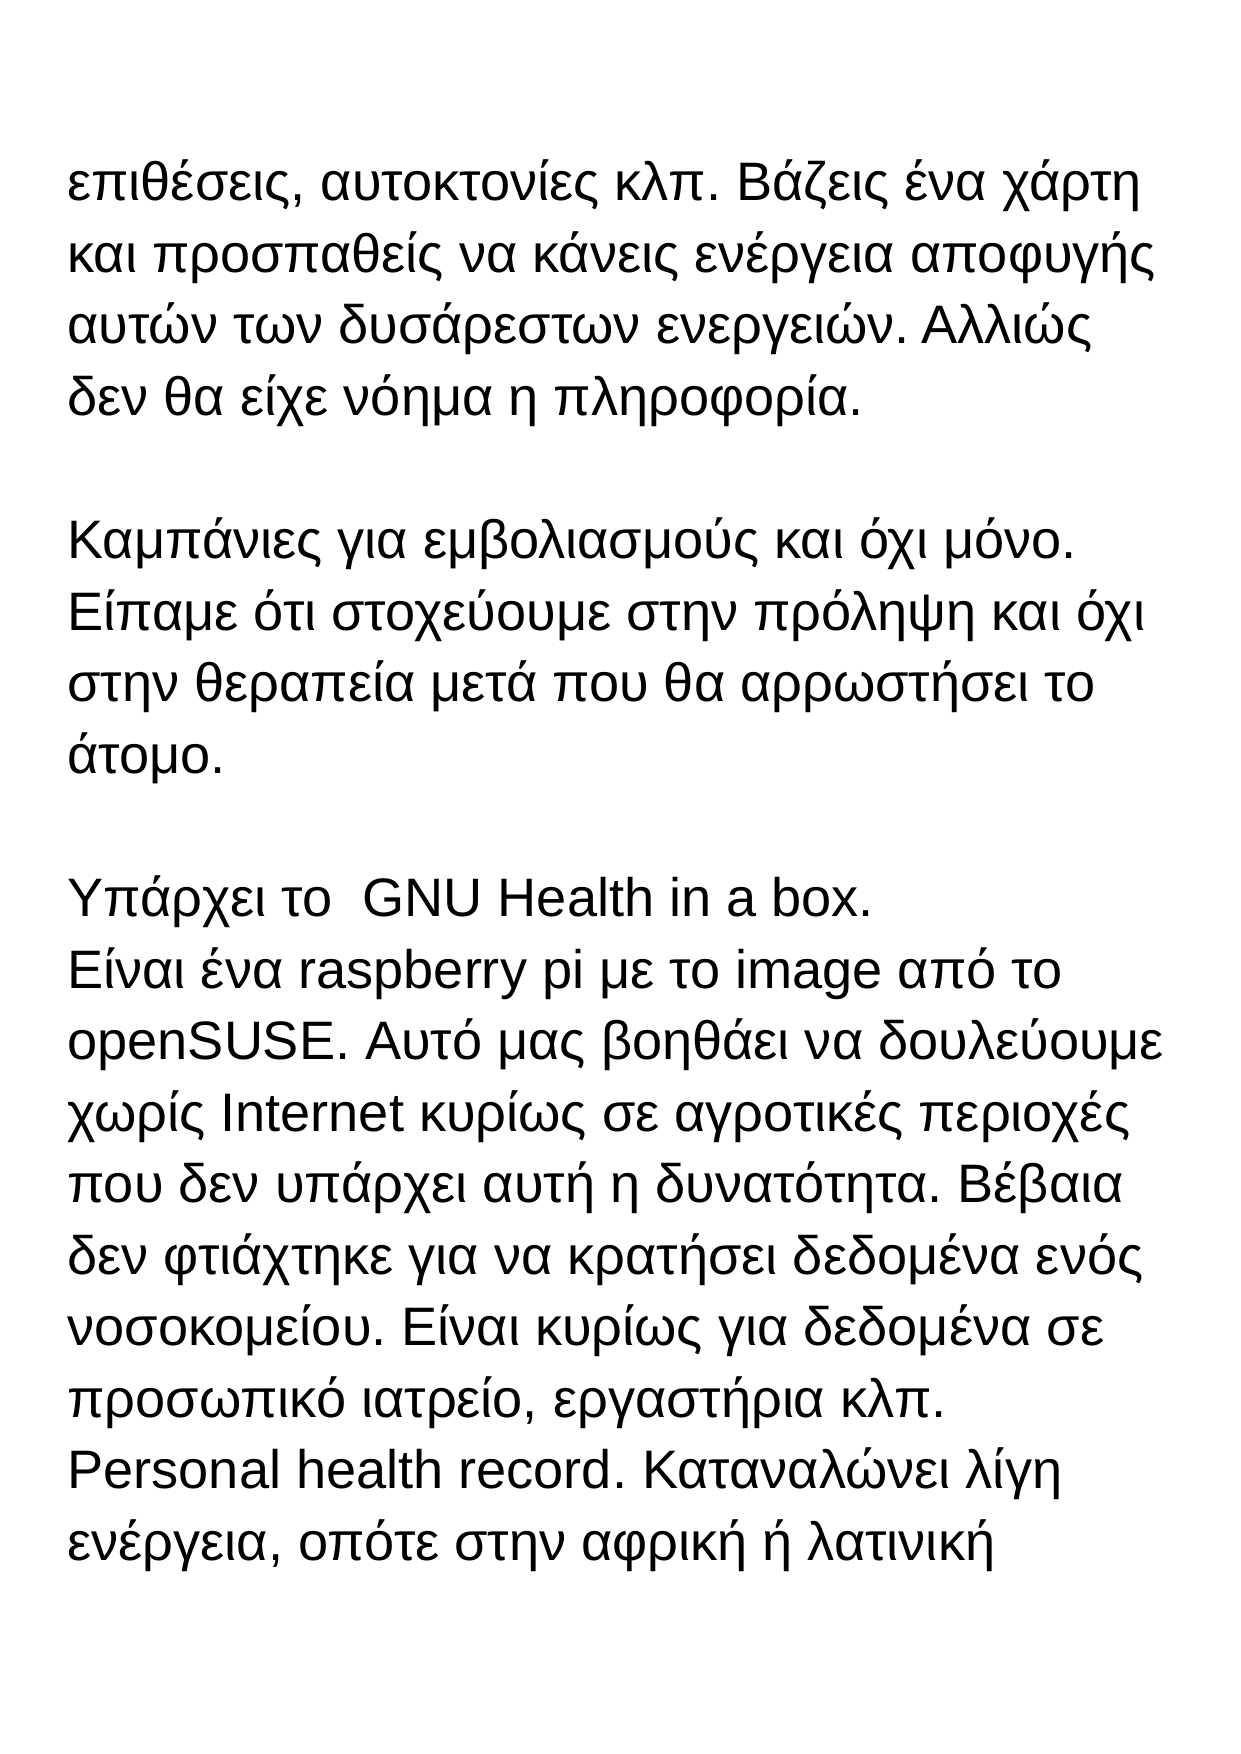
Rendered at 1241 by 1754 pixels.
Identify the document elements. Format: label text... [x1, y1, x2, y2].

text επιθέσεις, αυτοκτονίες κλπ. Βάζεις ένα χάρτη και προσπαθείς να κάνεις ενέργεια αποφυγής αυτών των δυσάρεστων ενεργειών. Αλλιώς δεν θα είχε νόημα η πληροφορία. [67, 150, 1173, 427]
text Καμπάνιες για εμβολιασμούς και όχι μόνο. Είπαμε ότι στοχεύουμε στην πρόληψη και όχι στην θεραπεία μετά που θα αρρωστήσει το άτομο. [67, 508, 1173, 785]
text Είναι ένα raspberry pi με το image από το openSUSE. Αυτό μας βοηθάει να δουλεύουμε χωρίς Internet κυρίως σε αγροτικές περιοχές που δεν υπάρχει αυτή η δυνατότητα. Βέβαια δεν φτιάχτηκε για να κρατήσει δεδομένα ενός νοσοκομείου. Είναι κυρίως για δεδομένα σε προσωπικό ιατρείο, εργαστήρια κλπ. Personal health record. Καταναλώνει λίγη ενέργεια, οπότε στην αφρική ή λατινική [67, 937, 1173, 1572]
text Υπάρχει το GNU Health in a box. [67, 866, 1173, 928]
